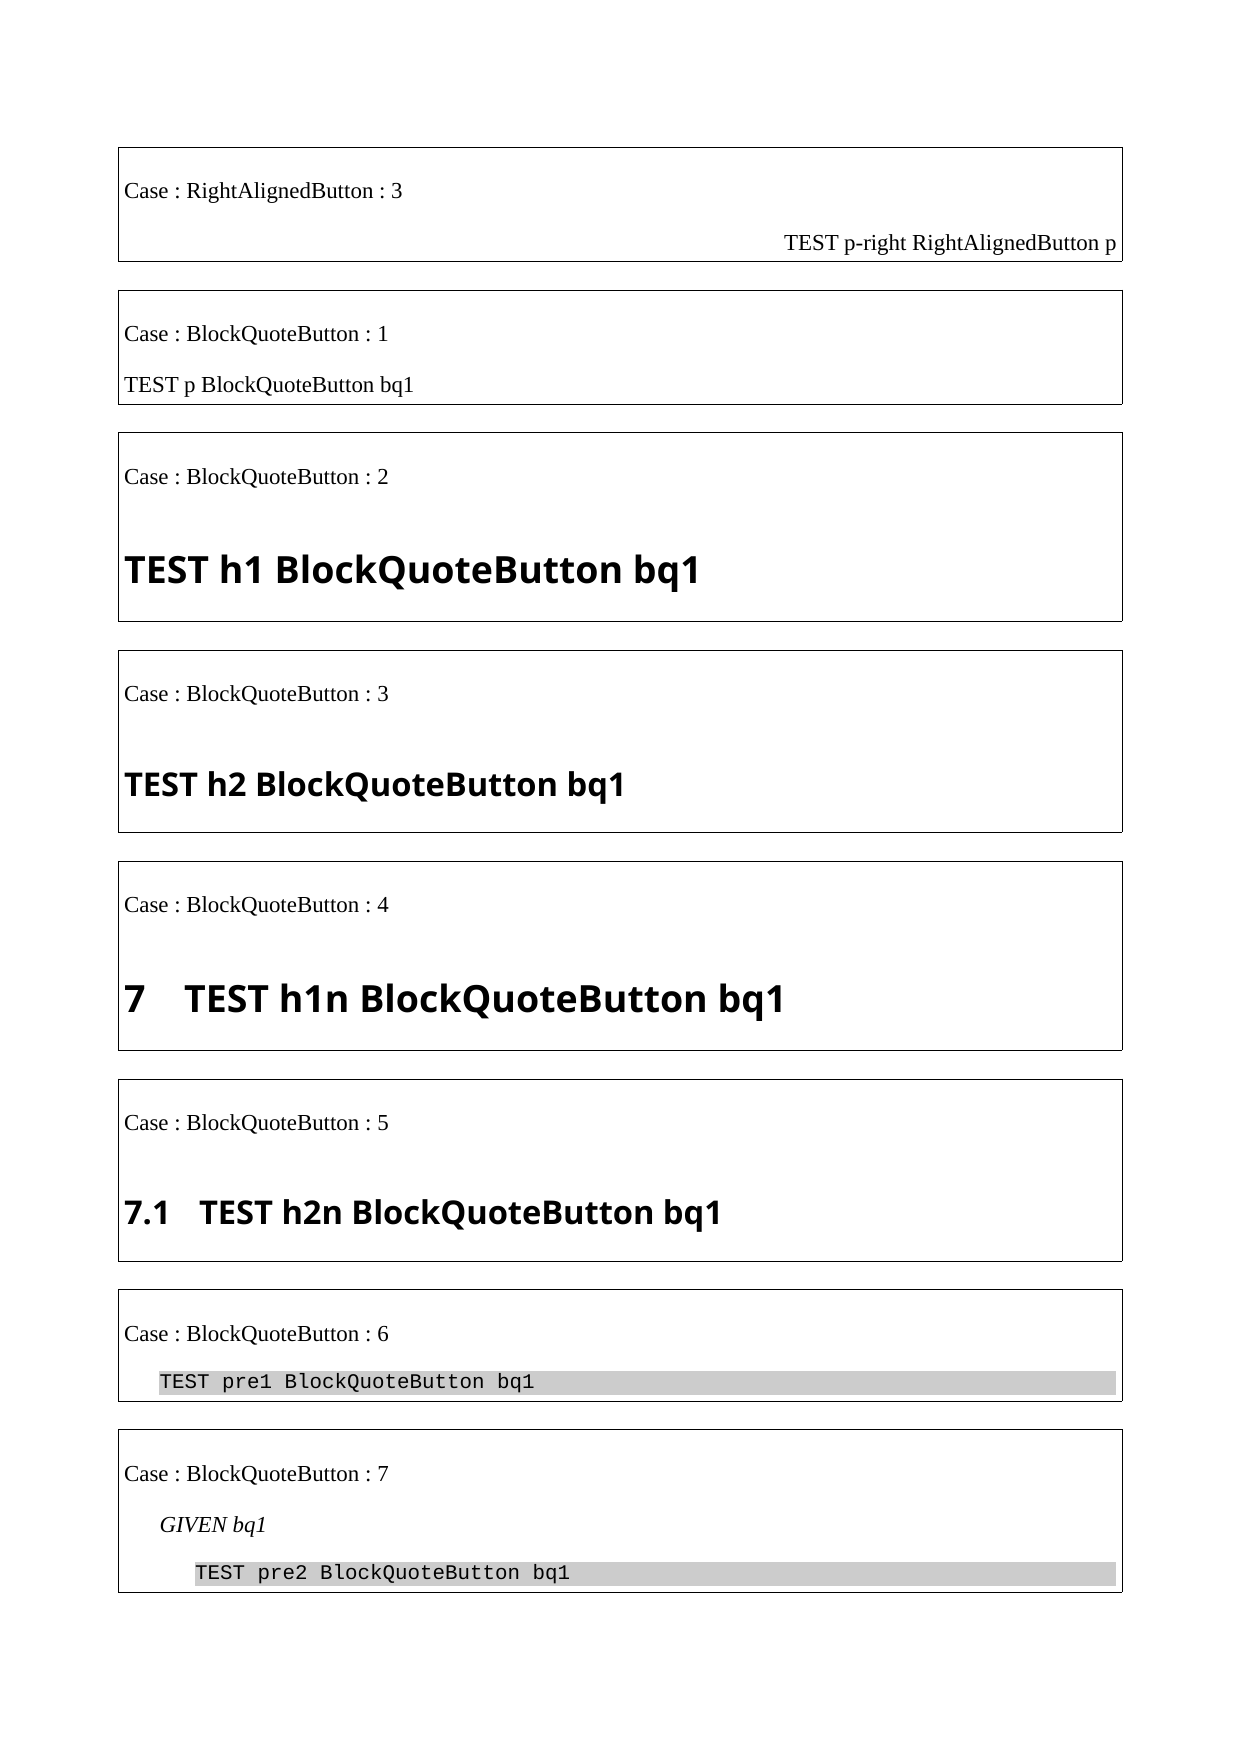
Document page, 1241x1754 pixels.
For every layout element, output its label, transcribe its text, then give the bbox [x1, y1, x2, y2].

table_header Case : BlockQuoteButton : 3 TEST h2 BlockQuoteButton bq1 [119, 651, 1122, 832]
table_header Case : BlockQuoteButton : 5 TEST h2n BlockQuoteButton bq1 [119, 1080, 1122, 1261]
table_header Case : BlockQuoteButton : 1 TEST p BlockQuoteButton bq1 [119, 291, 1122, 403]
table_header Case : BlockQuoteButton : 4 TEST h1n BlockQuoteButton bq1 [119, 862, 1122, 1049]
table_header Case : BlockQuoteButton : 2 TEST h1 BlockQuoteButton bq1 [119, 433, 1122, 621]
table_header Case : BlockQuoteButton : 6 TEST pre1 BlockQuoteButton bq1 [119, 1290, 1122, 1401]
table_header Case : RightAlignedButton : 3 TEST p-right RightAlignedButton p [119, 148, 1122, 261]
table_header Case : BlockQuoteButton : 7 GIVEN bq1 TEST pre2 BlockQuoteButton bq1 [119, 1430, 1122, 1592]
